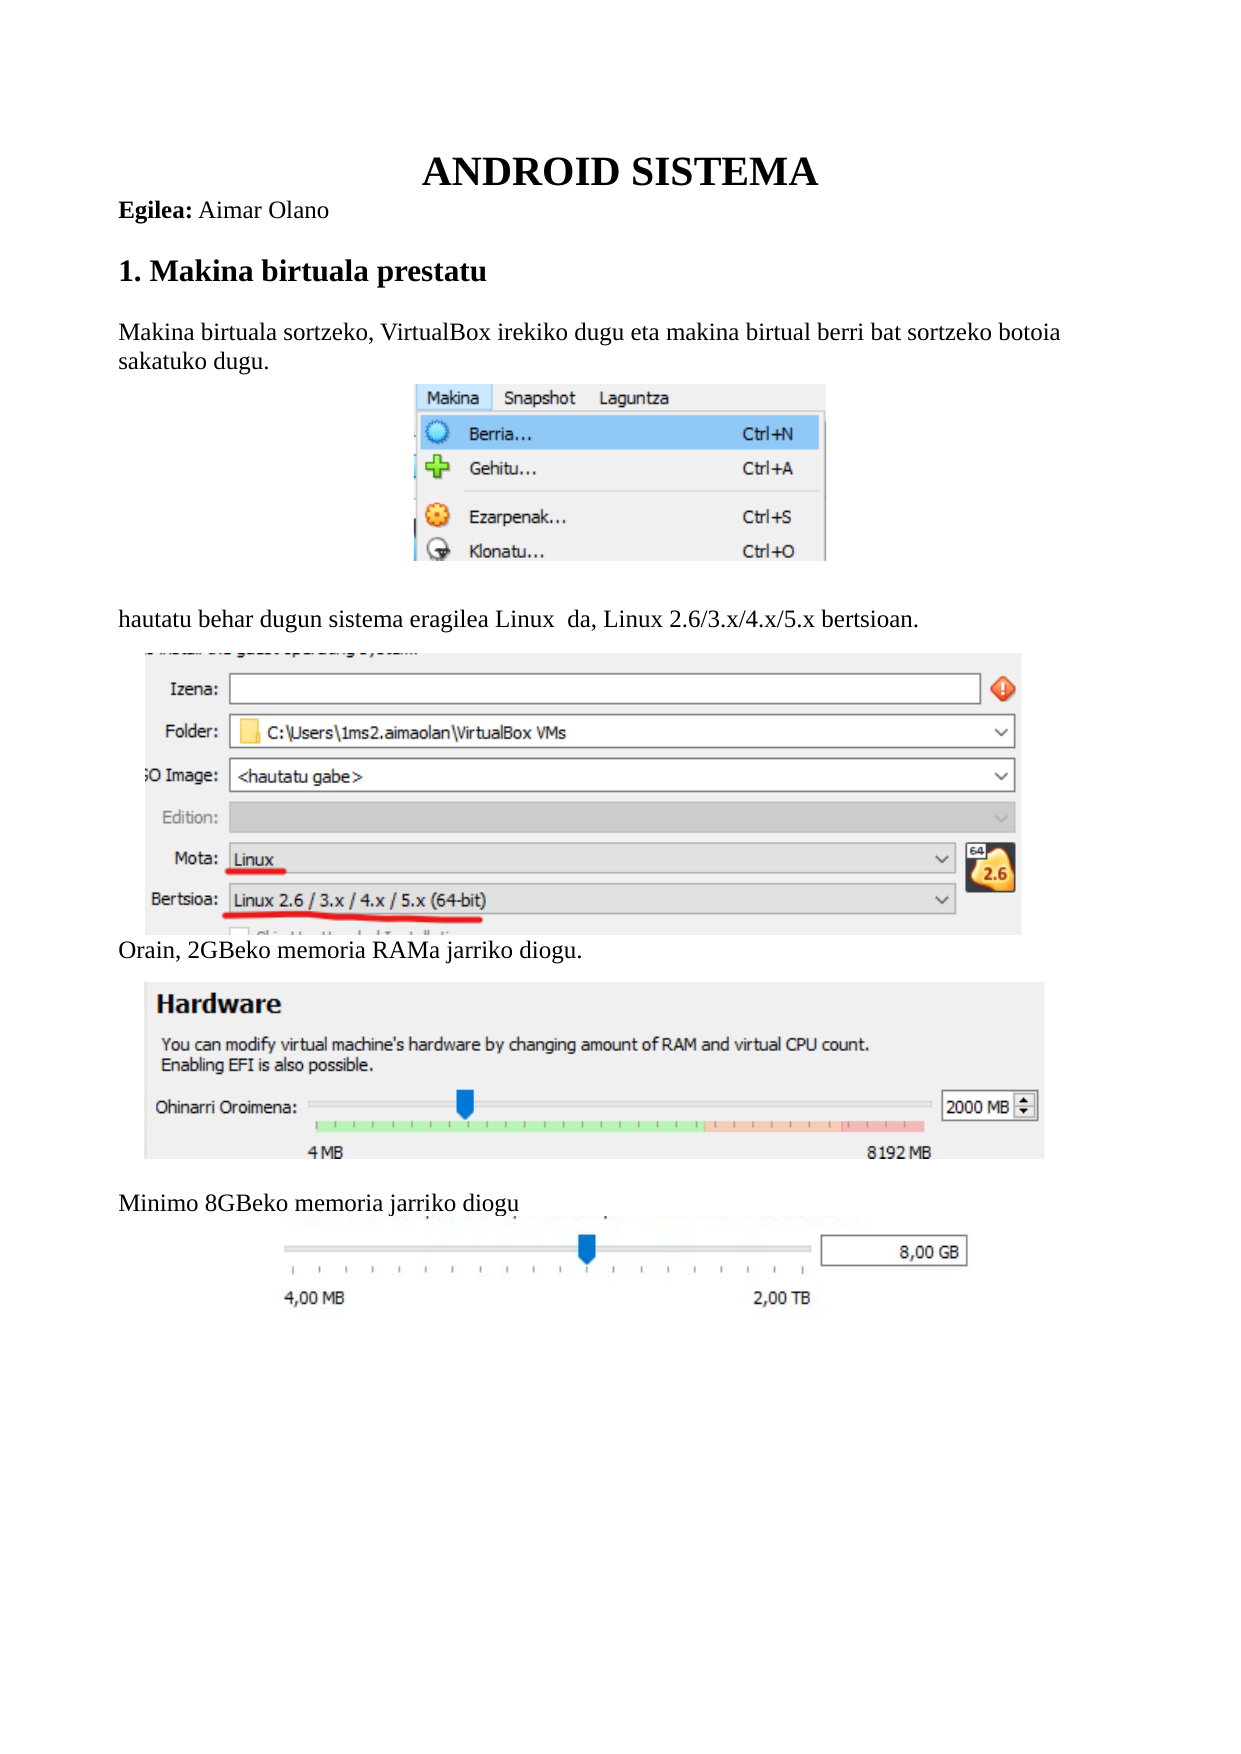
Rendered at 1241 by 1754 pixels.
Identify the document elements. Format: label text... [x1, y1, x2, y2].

text hautatu behar dugun sistema eragilea Linux da, Linux 2.6/3.x/4.x/5.x bertsioan. [118, 604, 1122, 633]
picture [145, 653, 1022, 935]
text Egilea: Aimar Olano [118, 195, 1122, 223]
picture [413, 384, 827, 561]
text Orain, 2GBeko memoria RAMa jarriko diogu. [118, 633, 1122, 963]
text ANDROID SISTEMA [118, 147, 1122, 195]
picture [269, 1216, 971, 1317]
text Makina birtuala sortzeko, VirtualBox irekiko dugu eta makina birtual berri bat sortzeko botoia sakatuko dugu. [118, 317, 1122, 374]
text 1. Makina birtuala prestatu [118, 252, 1122, 288]
text Minimo 8GBeko memoria jarriko diogu [118, 1188, 1122, 1216]
picture [144, 982, 1045, 1159]
